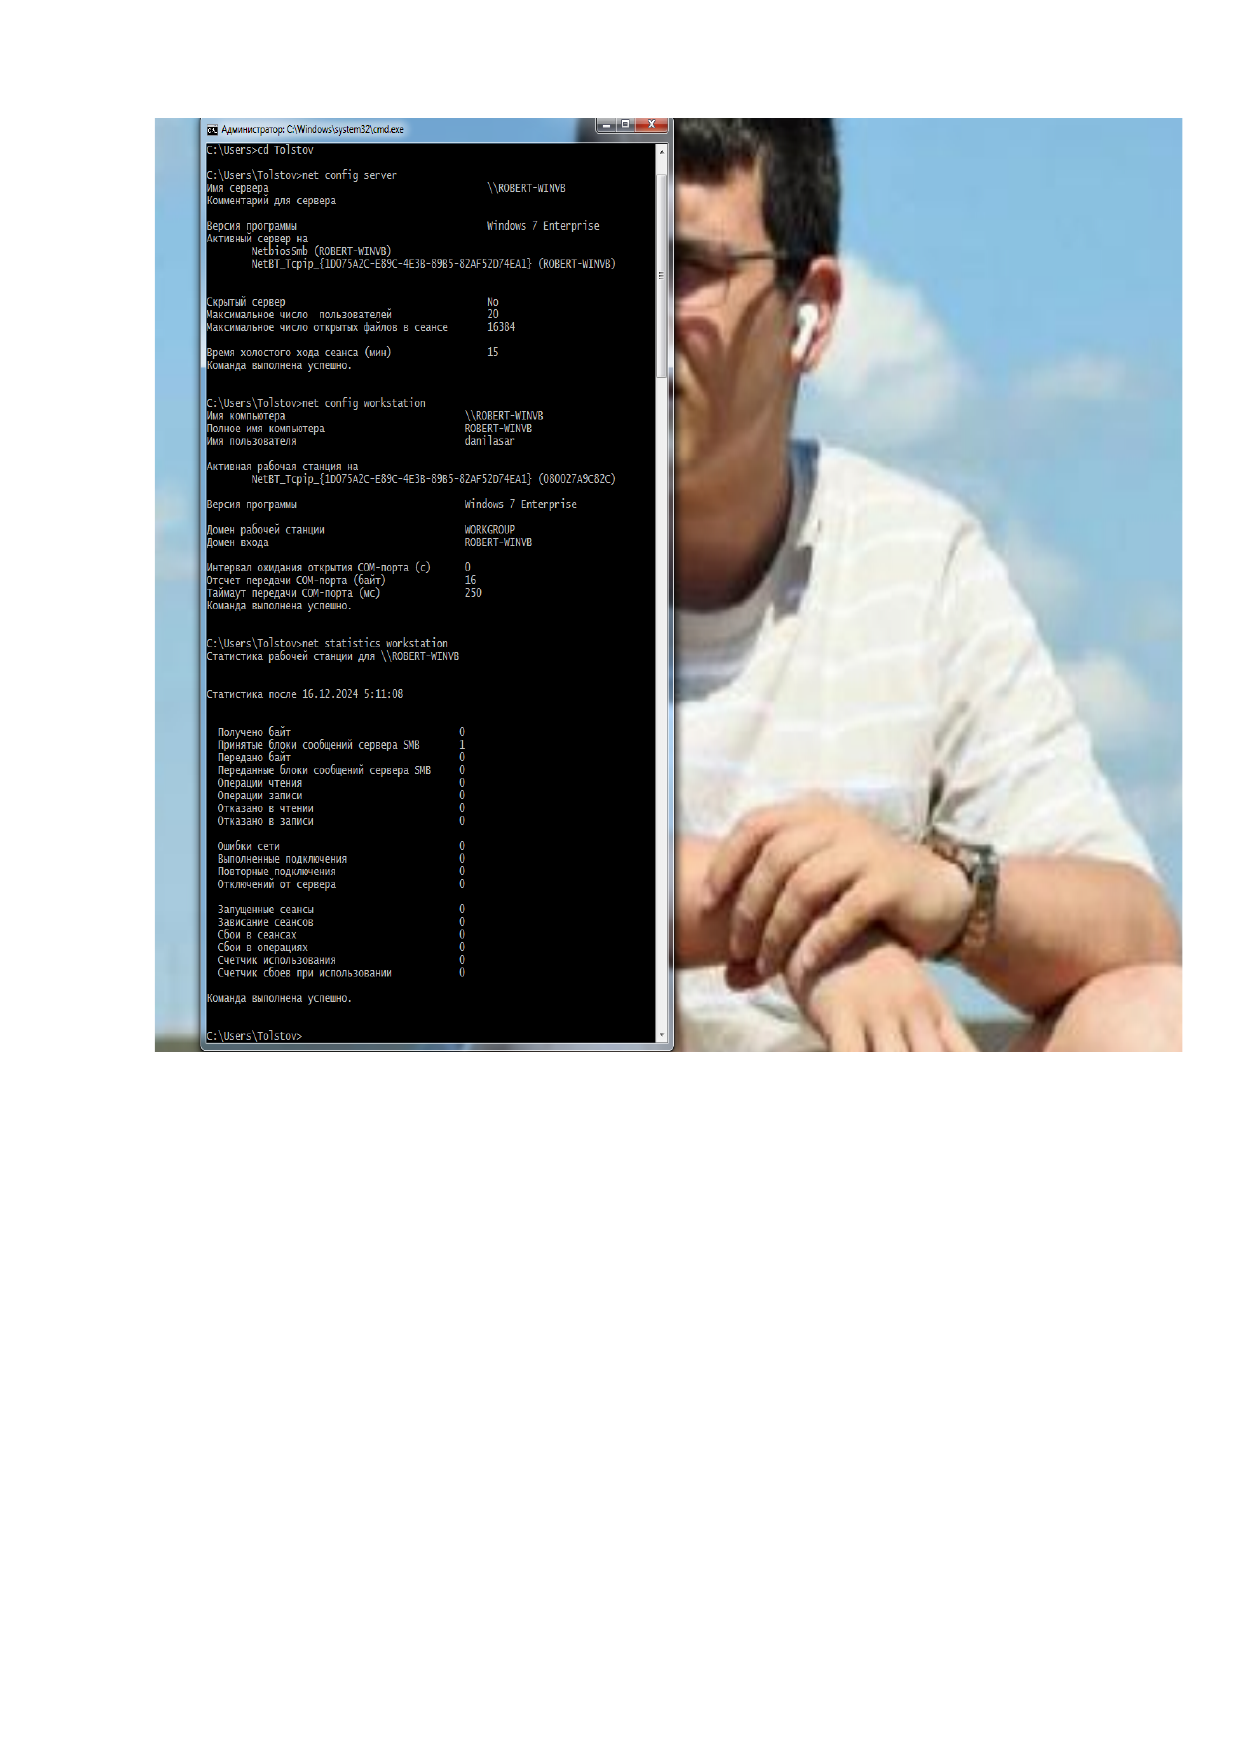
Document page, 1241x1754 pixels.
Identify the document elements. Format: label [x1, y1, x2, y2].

picture [154, 118, 1183, 1052]
